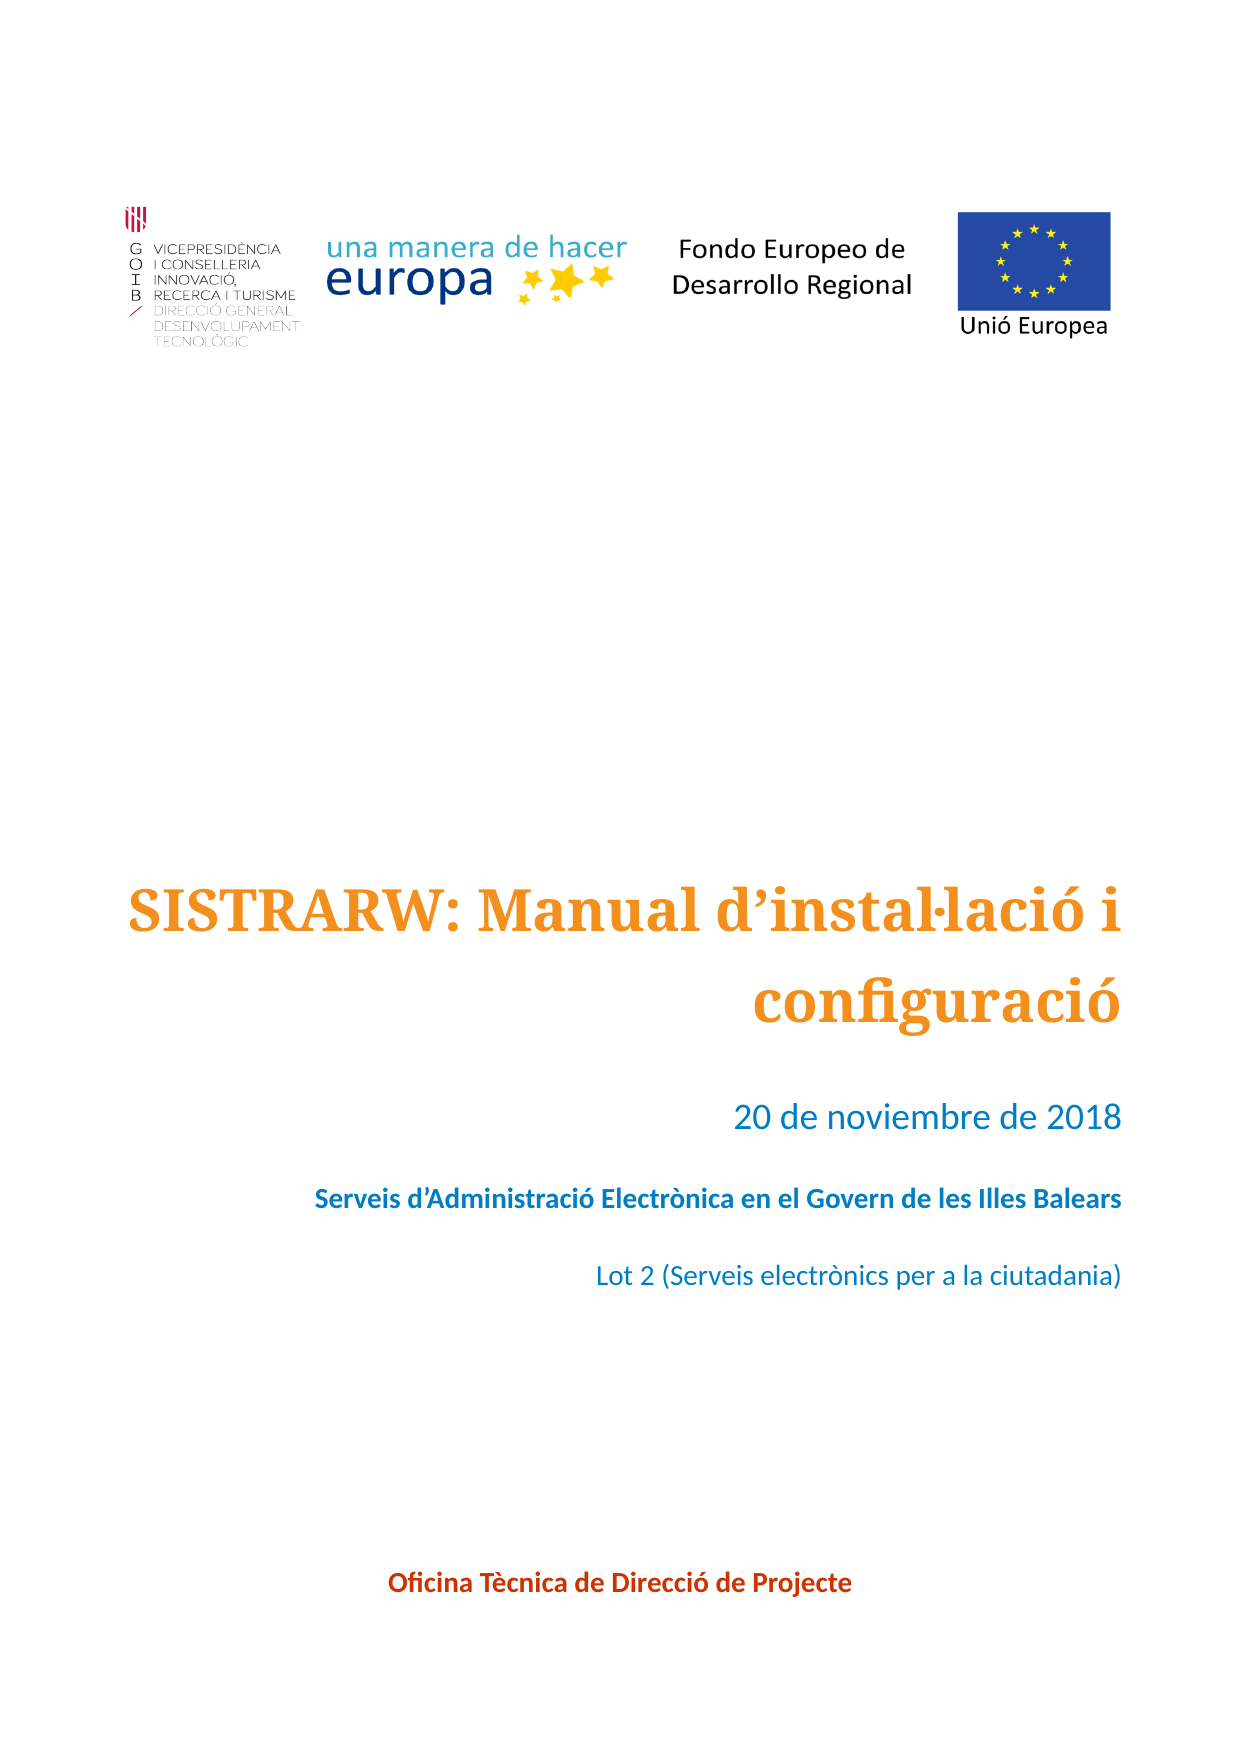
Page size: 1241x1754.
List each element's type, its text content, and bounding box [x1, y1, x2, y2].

text Oficina Tècnica de Direcció de Projecte [118, 1564, 1122, 1600]
picture [118, 202, 308, 351]
text Lot 2 (Serveis electrònics per a la ciutadania) [118, 1257, 1122, 1293]
text 20 de noviembre de 2018 [118, 1093, 1122, 1139]
text Serveis d’Administració Electrònica en el Govern de les Illes Balears [118, 1180, 1122, 1216]
text SISTRARW: Manual d’instal·lació i configuració [118, 869, 1122, 1040]
picture [321, 202, 1122, 352]
